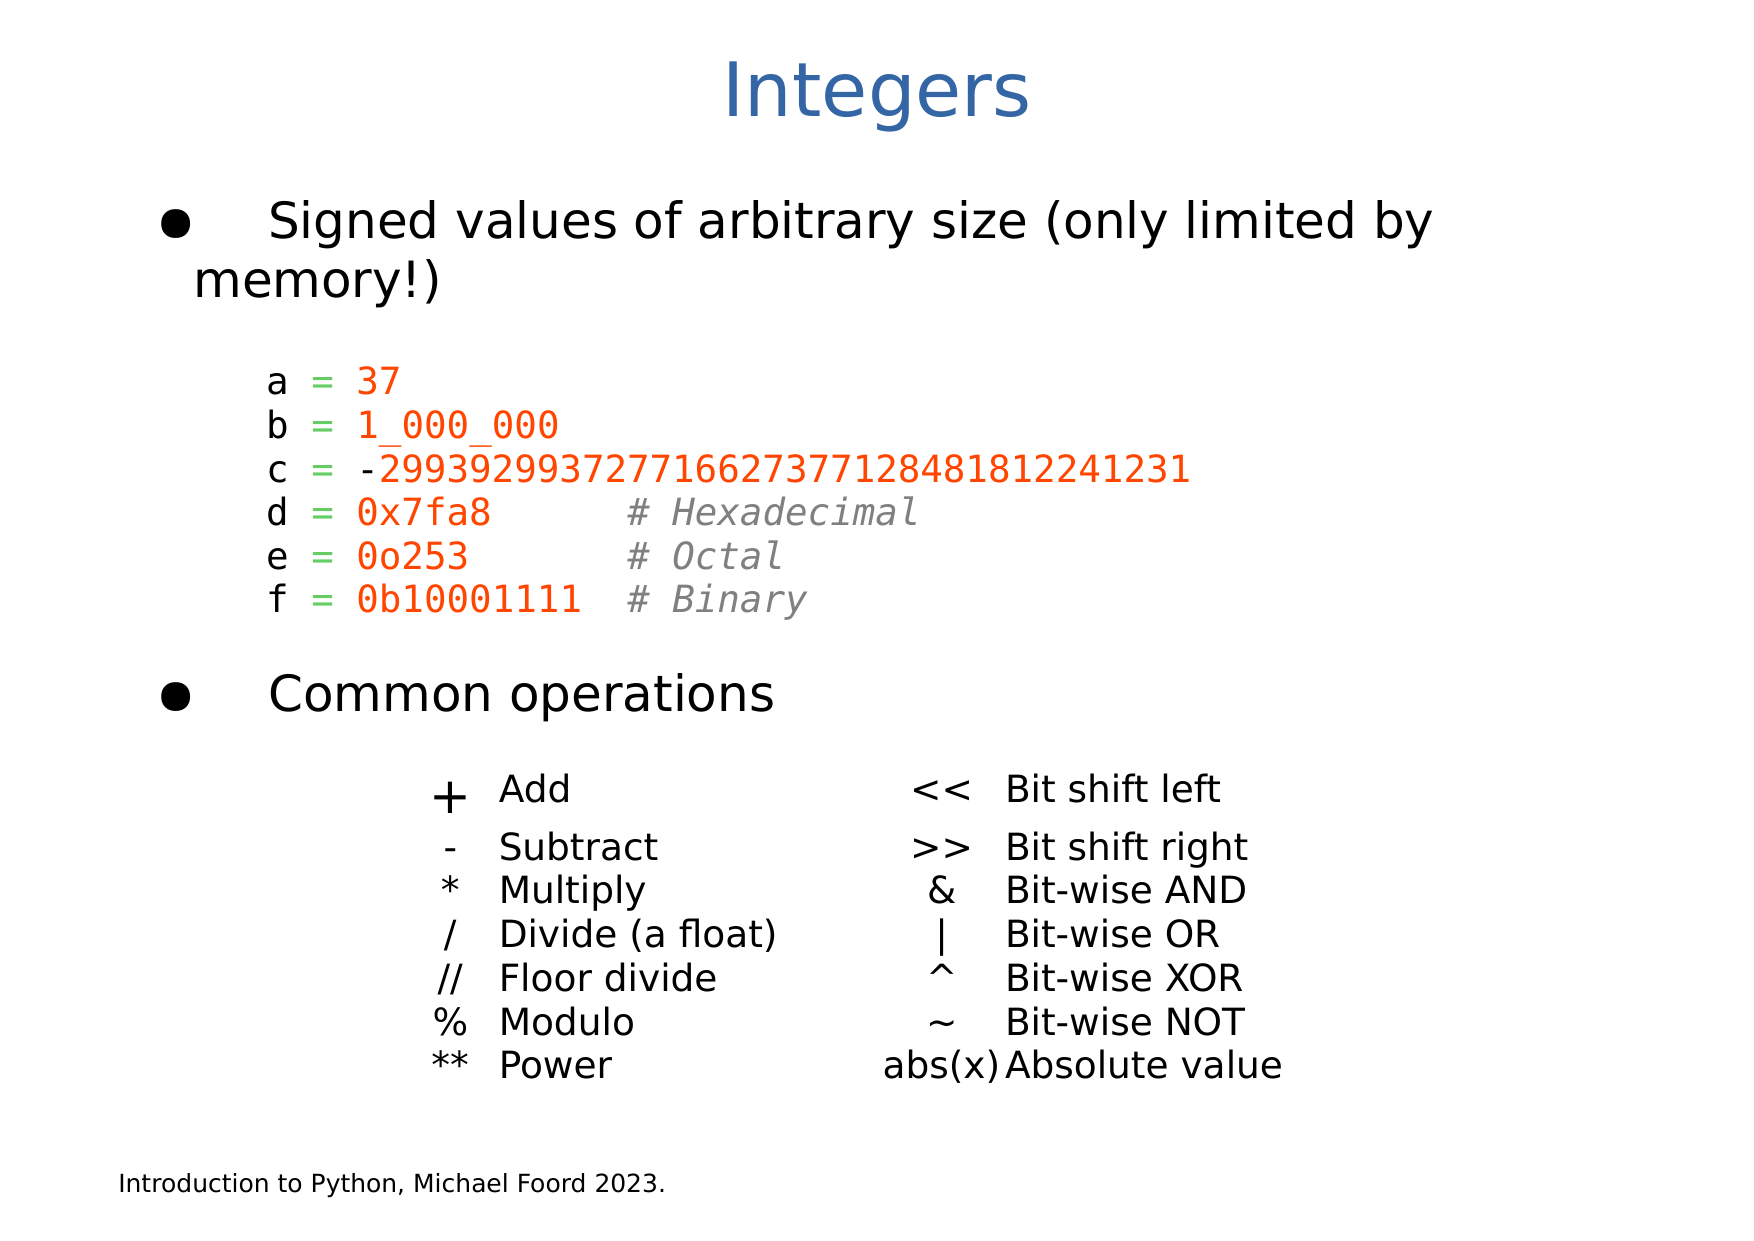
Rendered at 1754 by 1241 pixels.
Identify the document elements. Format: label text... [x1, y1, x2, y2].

text a = 37 [266, 360, 1636, 403]
table_header Add [499, 767, 878, 826]
table_cell Multiply [499, 869, 878, 913]
table_cell * [402, 869, 498, 913]
table_cell >> [878, 826, 1005, 869]
table_cell Power [499, 1044, 878, 1087]
text d = 0x7fa8 # Hexadecimal [266, 491, 1636, 534]
text e = 0o253 # Octal [266, 534, 1636, 578]
subtitle Integers [118, 47, 1636, 134]
table_cell ** [402, 1044, 498, 1087]
table_cell Divide (a float) [499, 913, 878, 956]
table_cell / [402, 913, 498, 956]
table_cell Absolute value [1005, 1044, 1394, 1087]
table_cell Bit-wise AND [1005, 869, 1394, 913]
table_cell Bit shift right [1005, 826, 1394, 869]
list Common operations [156, 665, 1636, 724]
table_header << [878, 767, 1005, 826]
table_cell & [878, 869, 1005, 913]
table_cell - [402, 826, 498, 869]
list Signed values of arbitrary size (only limited by memory!) [156, 192, 1636, 309]
table_cell Modulo [499, 1000, 878, 1044]
table_cell ^ [878, 956, 1005, 1000]
table_cell abs(x) [878, 1044, 1005, 1087]
table_header Bit shift left [1005, 767, 1394, 826]
text f = 0b10001111 # Binary [266, 578, 1636, 622]
table_cell Subtract [499, 826, 878, 869]
table_cell | [878, 913, 1005, 956]
table_cell ~ [878, 1000, 1005, 1044]
table_cell // [402, 956, 498, 1000]
table_cell Bit-wise XOR [1005, 956, 1394, 1000]
table_cell Bit-wise OR [1005, 913, 1394, 956]
table_header + [402, 767, 498, 826]
table_cell Bit-wise NOT [1005, 1000, 1394, 1044]
table_cell Floor divide [499, 956, 878, 1000]
table_cell % [402, 1000, 498, 1044]
text b = 1_000_000 [266, 403, 1636, 447]
text c = -299392993727716627377128481812241231 [266, 447, 1636, 491]
